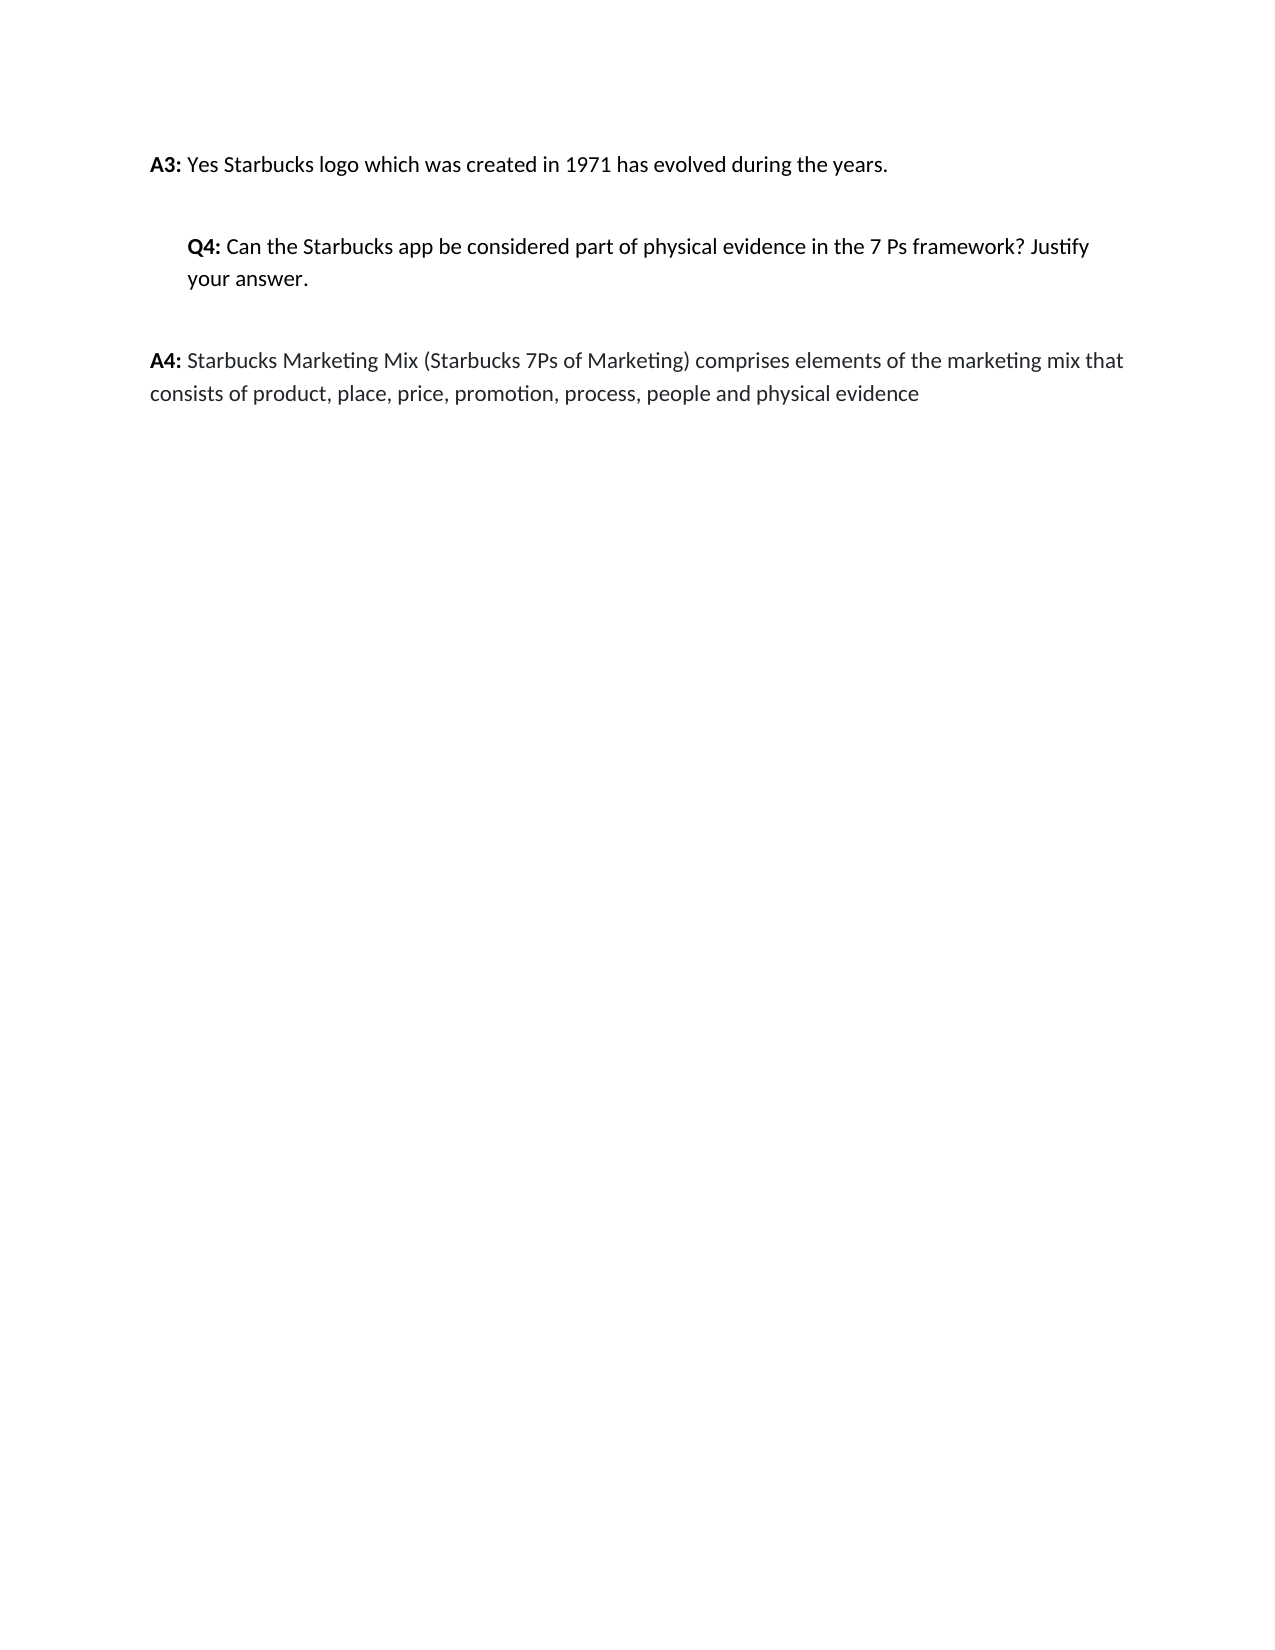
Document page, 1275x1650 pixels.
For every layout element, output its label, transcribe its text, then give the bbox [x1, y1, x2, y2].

text A4: Starbucks Marketing Mix (Starbucks 7Ps of Marketing) comprises elements of the marketing mix that consists of product, place, price, promotion, process, people and physical evidence [150, 347, 1125, 407]
text A3: Yes Starbucks logo which was created in 1971 has evolved during the years. [150, 150, 1125, 178]
text Q4: Can the Starbucks app be considered part of physical evidence in the 7 Ps framework? Justify your answer. [187, 232, 1125, 292]
